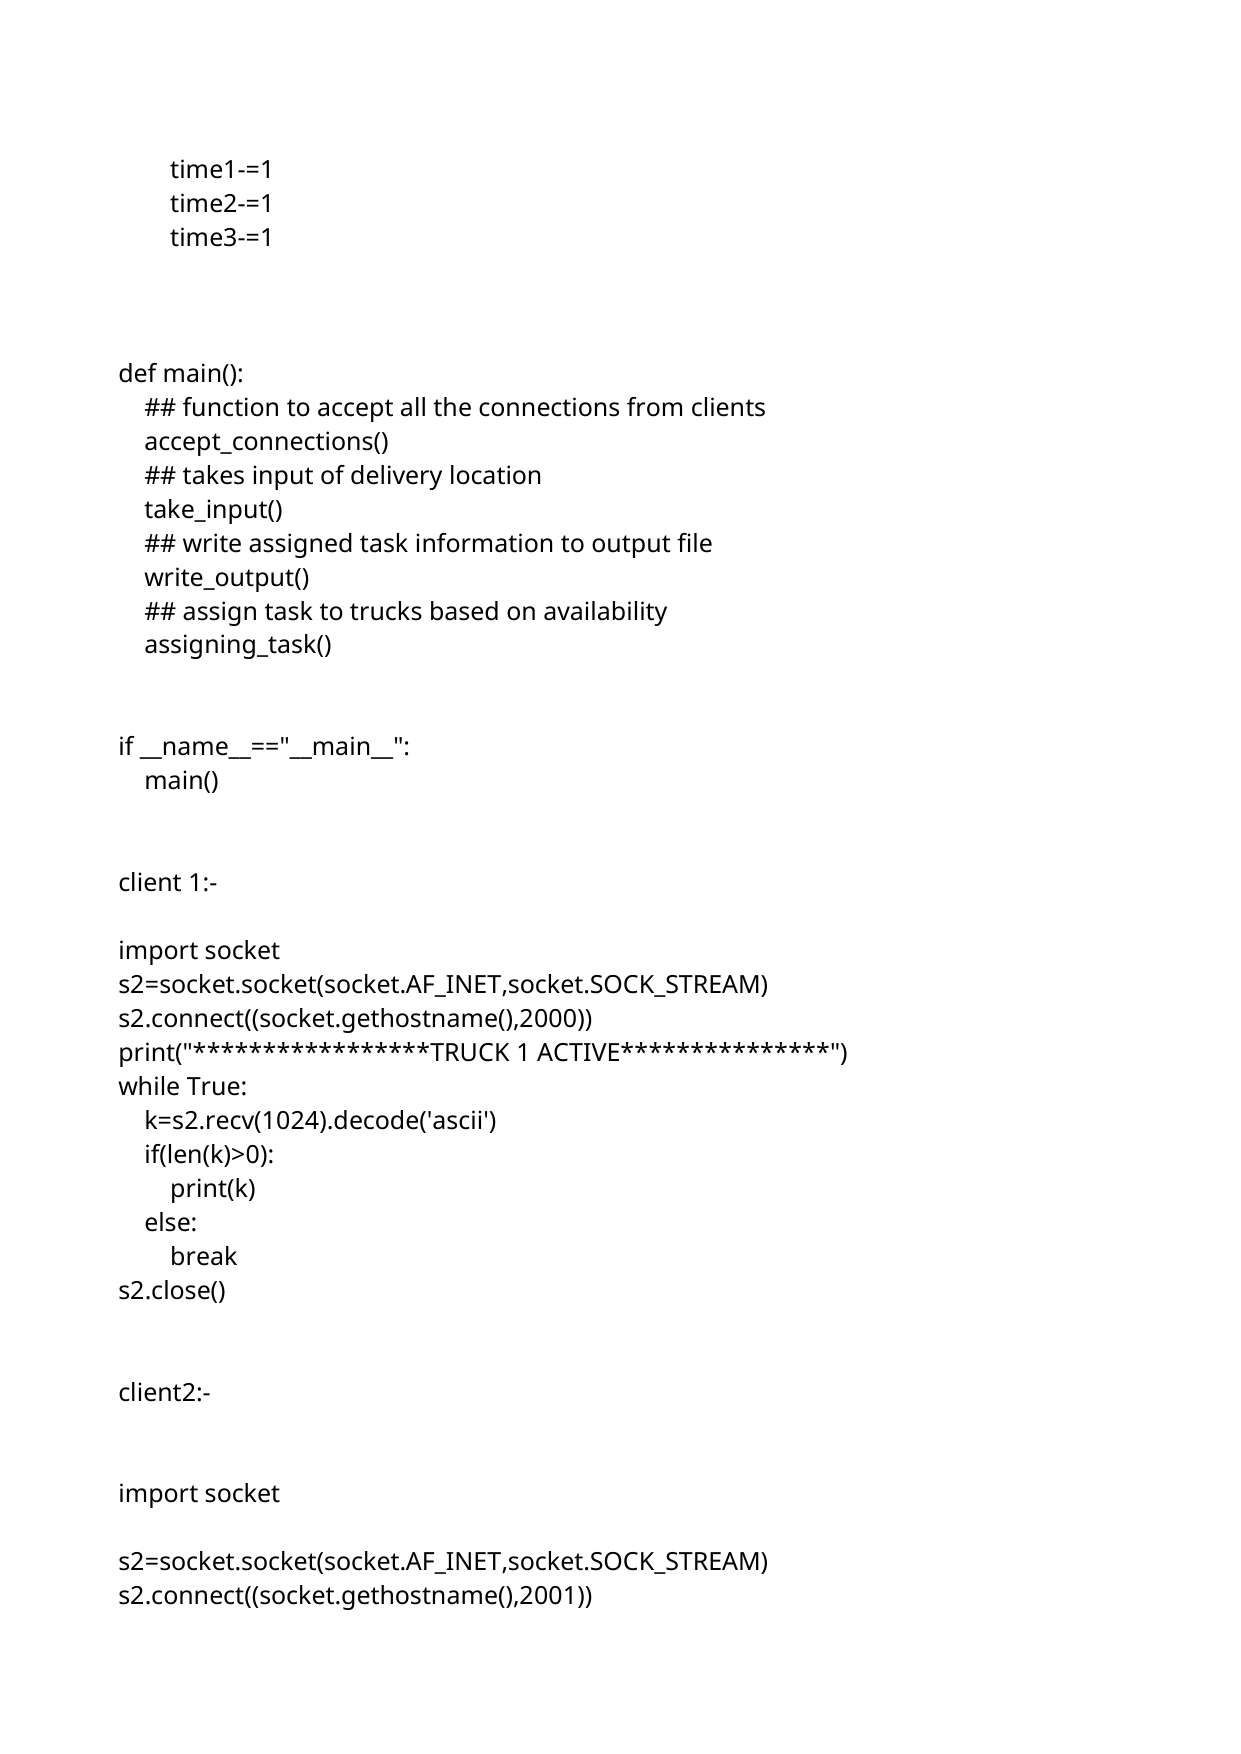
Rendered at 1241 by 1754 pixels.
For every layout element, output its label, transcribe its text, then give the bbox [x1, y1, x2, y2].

text while True: [118, 1069, 1122, 1103]
text ## assign task to trucks based on availability [118, 593, 1122, 627]
text break [118, 1239, 1122, 1273]
text write_output() [118, 559, 1122, 593]
text import socket [118, 933, 1122, 967]
text time3-=1 [118, 220, 1122, 254]
text s2=socket.socket(socket.AF_INET,socket.SOCK_STREAM) [118, 967, 1122, 1001]
text if(len(k)>0): [118, 1137, 1122, 1171]
text def main(): [118, 356, 1122, 390]
text s2=socket.socket(socket.AF_INET,socket.SOCK_STREAM) [118, 1544, 1122, 1578]
text client2:- [118, 1374, 1122, 1408]
text k=s2.recv(1024).decode('ascii') [118, 1103, 1122, 1137]
text client 1:- [118, 865, 1122, 899]
text if __name__=="__main__": [118, 729, 1122, 763]
text s2.connect((socket.gethostname(),2000)) [118, 1001, 1122, 1035]
text import socket [118, 1476, 1122, 1510]
text take_input() [118, 492, 1122, 526]
text else: [118, 1205, 1122, 1239]
text print("*****************TRUCK 1 ACTIVE***************") [118, 1035, 1122, 1069]
text main() [118, 763, 1122, 797]
text print(k) [118, 1171, 1122, 1205]
text accept_connections() [118, 424, 1122, 458]
text s2.close() [118, 1273, 1122, 1307]
text ## takes input of delivery location [118, 458, 1122, 492]
text time1-=1 [118, 152, 1122, 186]
text time2-=1 [118, 186, 1122, 220]
text s2.connect((socket.gethostname(),2001)) [118, 1578, 1122, 1612]
text ## write assigned task information to output file [118, 526, 1122, 559]
text assigning_task() [118, 627, 1122, 661]
text ## function to accept all the connections from clients [118, 390, 1122, 424]
